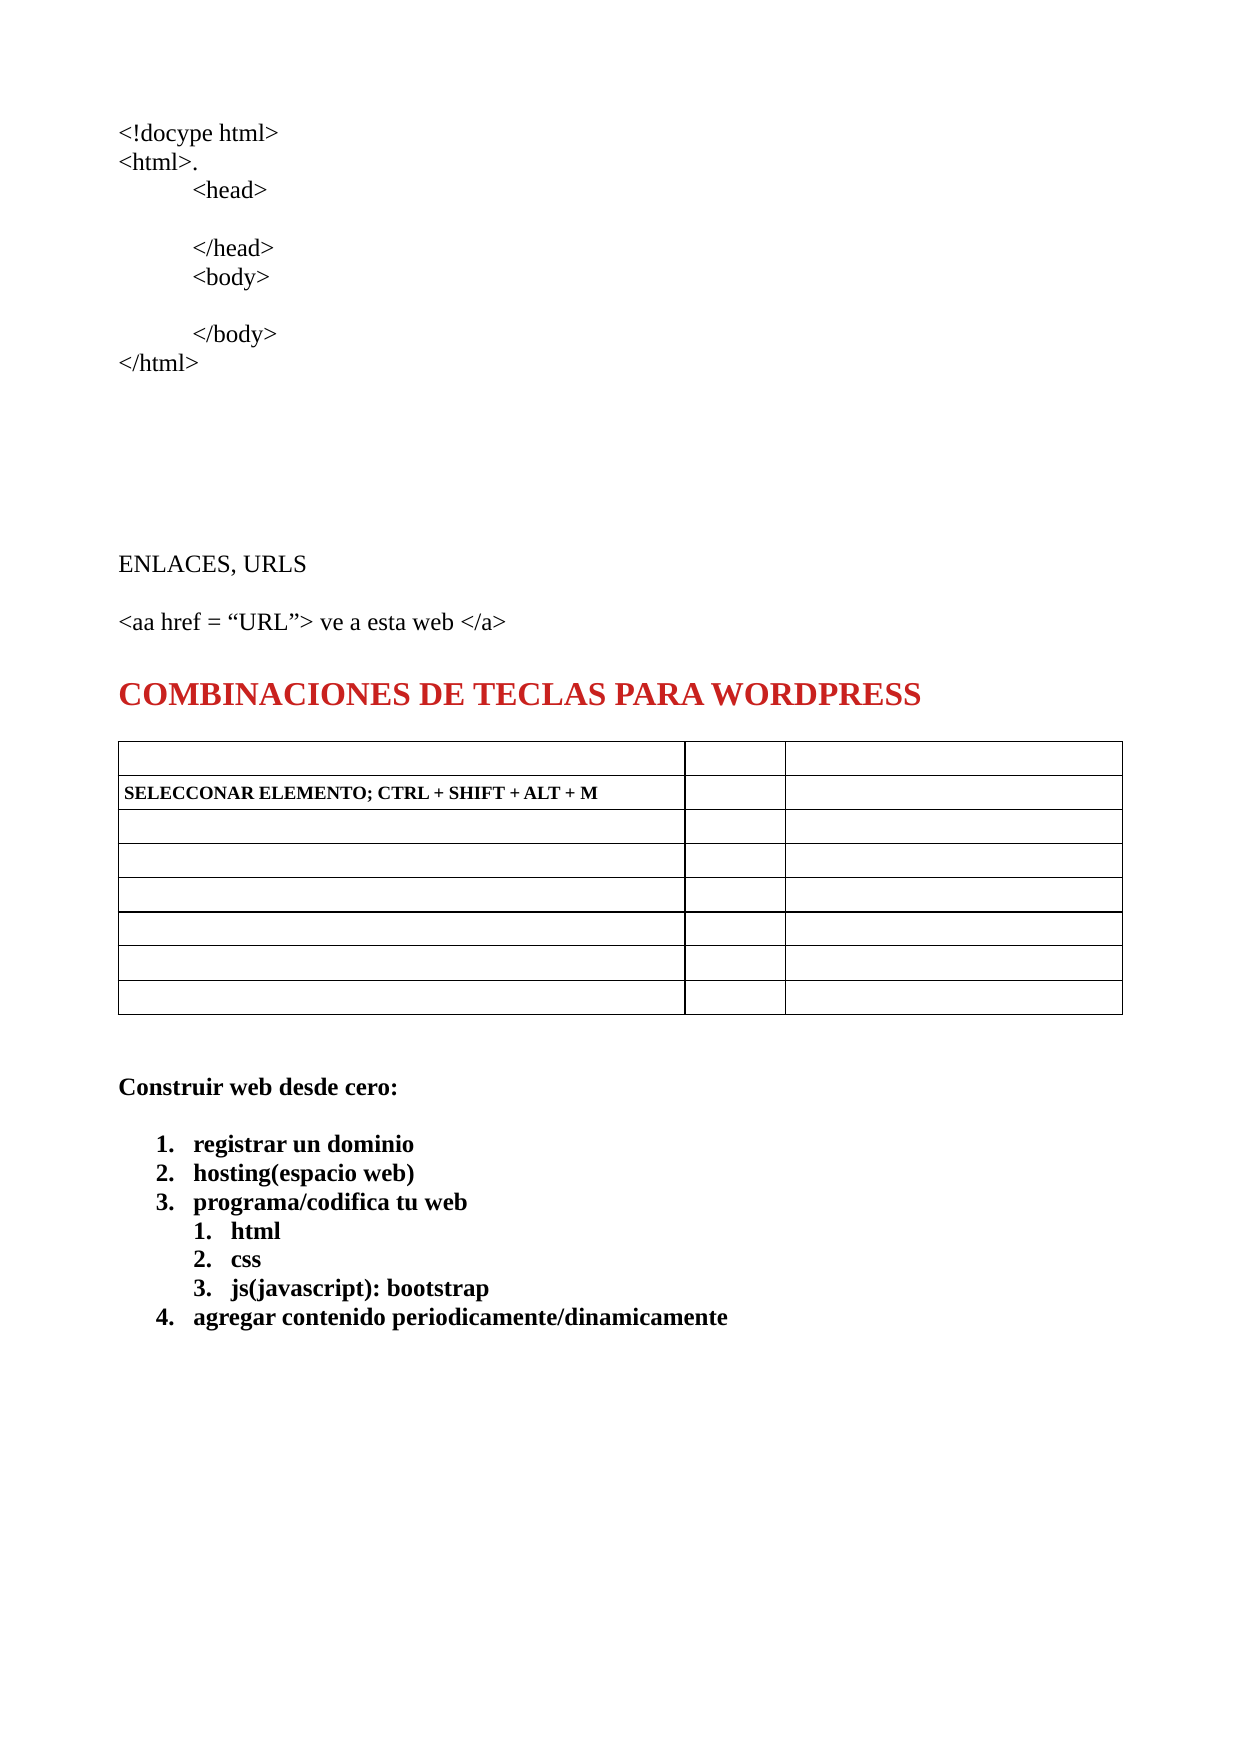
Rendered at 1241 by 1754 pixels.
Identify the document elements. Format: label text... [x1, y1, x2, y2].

table_cell [686, 981, 785, 1013]
text <body> [118, 262, 1122, 291]
table_cell [786, 844, 1122, 877]
table_cell [686, 946, 785, 979]
table_cell [786, 913, 1122, 945]
table_cell [786, 946, 1122, 979]
text ENLACES, URLS [118, 549, 1122, 578]
list agregar contenido periodicamente/dinamicamente [156, 1302, 1122, 1331]
text Construir web desde cero: [118, 1072, 1122, 1101]
list js(javascript): bootstrap [193, 1273, 1122, 1302]
table_cell [119, 913, 684, 945]
table_header [119, 742, 684, 775]
list css [193, 1244, 1122, 1273]
table_cell [686, 810, 785, 843]
table_cell [119, 981, 684, 1013]
table_cell [119, 810, 684, 843]
list hosting(espacio web) [156, 1158, 1122, 1187]
table_cell [686, 776, 785, 809]
text </body> [118, 319, 1122, 348]
table_cell [786, 810, 1122, 843]
table_cell [786, 878, 1122, 911]
table_cell [686, 878, 785, 911]
text <head> [118, 176, 1122, 204]
text <!docype html> [118, 118, 1122, 147]
table_cell SELECCONAR ELEMENTO; CTRL + SHIFT + ALT + M [119, 776, 684, 809]
table_cell [686, 913, 785, 945]
text COMBINACIONES DE TECLAS PARA WORDPRESS [118, 674, 1122, 712]
table_header [786, 742, 1122, 775]
table_cell [786, 776, 1122, 809]
table_cell [786, 981, 1122, 1013]
list registrar un dominio [156, 1129, 1122, 1158]
text </head> [118, 233, 1122, 262]
table_cell [686, 844, 785, 877]
list html [193, 1216, 1122, 1244]
table_cell [119, 946, 684, 979]
table_cell [119, 878, 684, 911]
table_cell [119, 844, 684, 877]
text <html>. [118, 147, 1122, 176]
table_header [686, 742, 785, 775]
text </html> [118, 348, 1122, 377]
list programa/codifica tu web [156, 1187, 1122, 1216]
text <aa href = “URL”> ve a esta web </a> [118, 607, 1122, 636]
